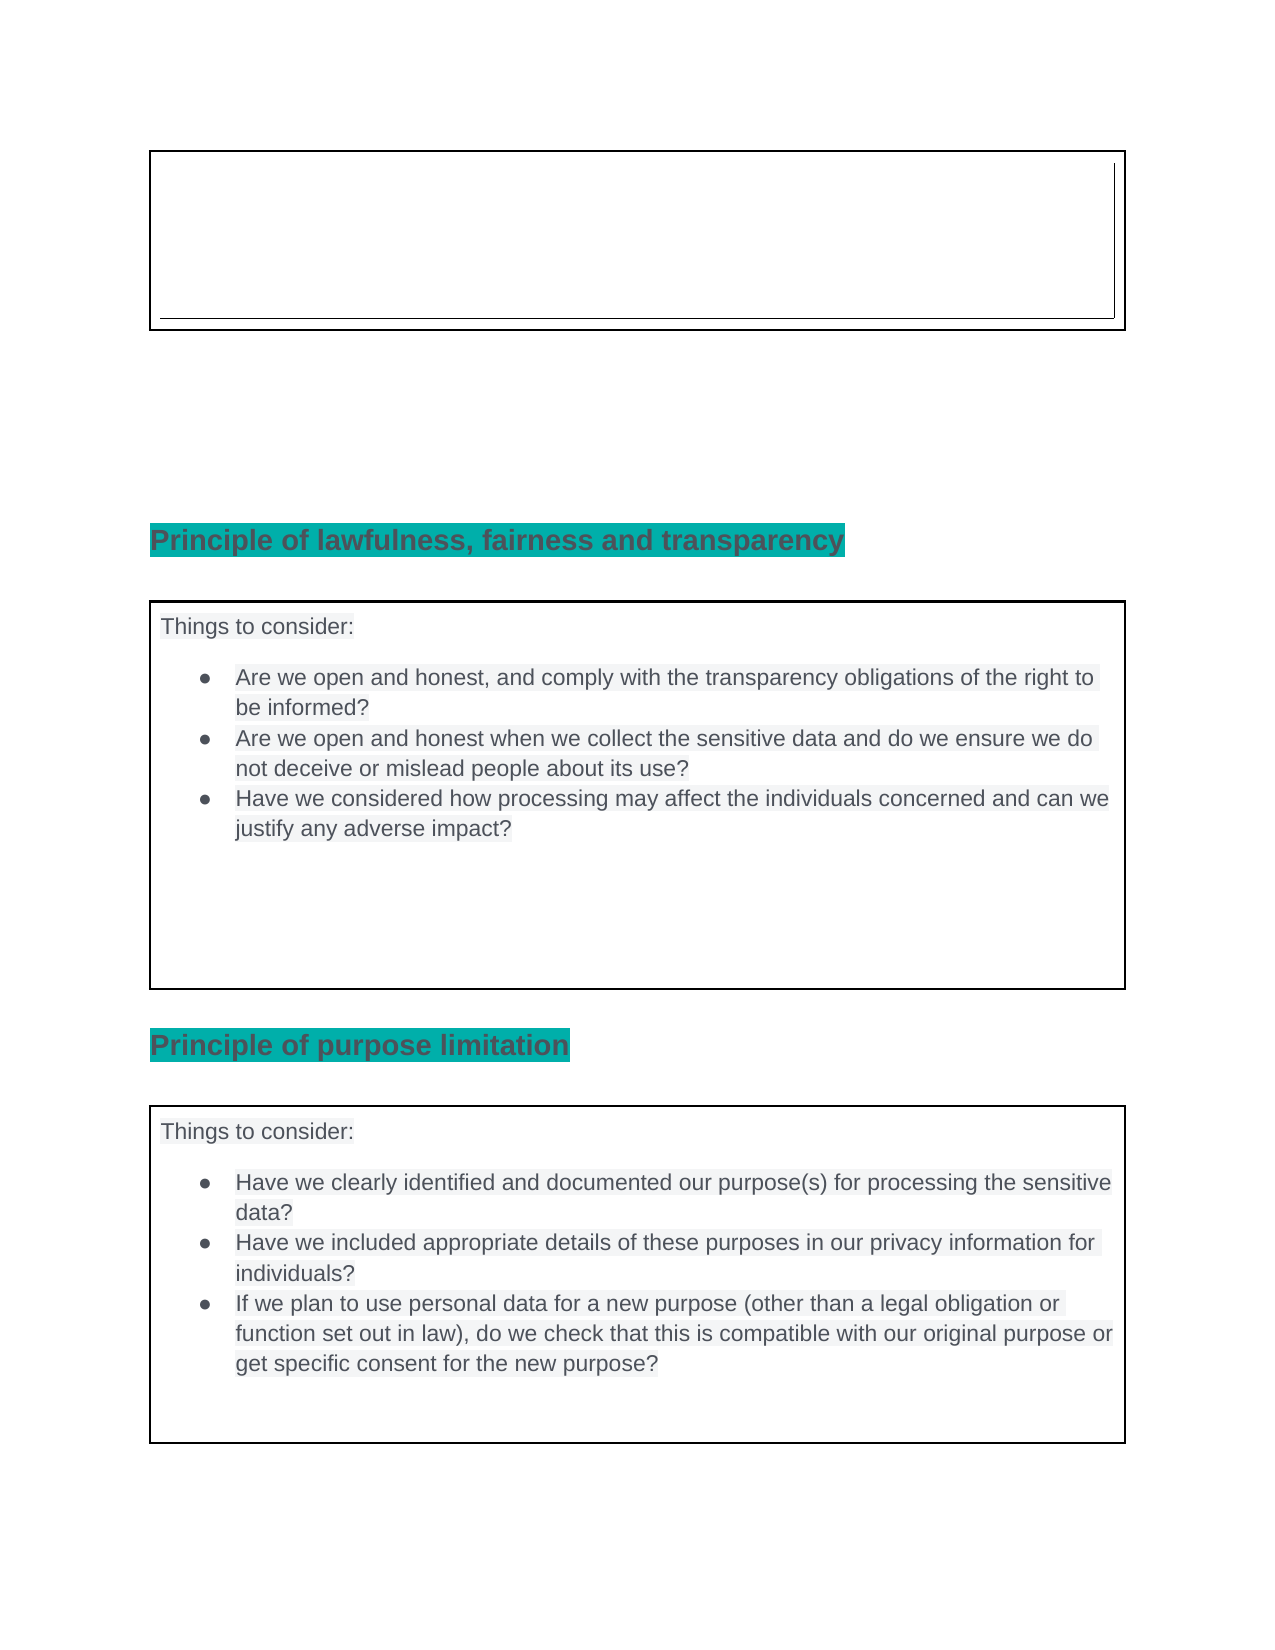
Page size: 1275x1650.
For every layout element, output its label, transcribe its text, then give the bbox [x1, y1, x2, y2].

text Principle of purpose limitation [150, 1028, 1125, 1062]
table_header Things to consider: Are we open and honest, and comply with the transparency obligations of the right to be informed? Are we open and honest when we collect the sensitive data and do we ensure we do not deceive or mislead people about its use? Have we considered how processing may affect the individuals concerned and can we justify any adverse impact? [151, 603, 1124, 987]
table_header Things to consider: Have we clearly identified and documented our purpose(s) for processing the sensitive data? Have we included appropriate details of these purposes in our privacy information for individuals? If we plan to use personal data for a new purpose (other than a legal obligation or function set out in law), do we check that this is compatible with our original purpose or get specific consent for the new purpose? [151, 1107, 1124, 1442]
table_header [151, 152, 1124, 328]
text Principle of lawfulness, fairness and transparency [150, 523, 1125, 557]
